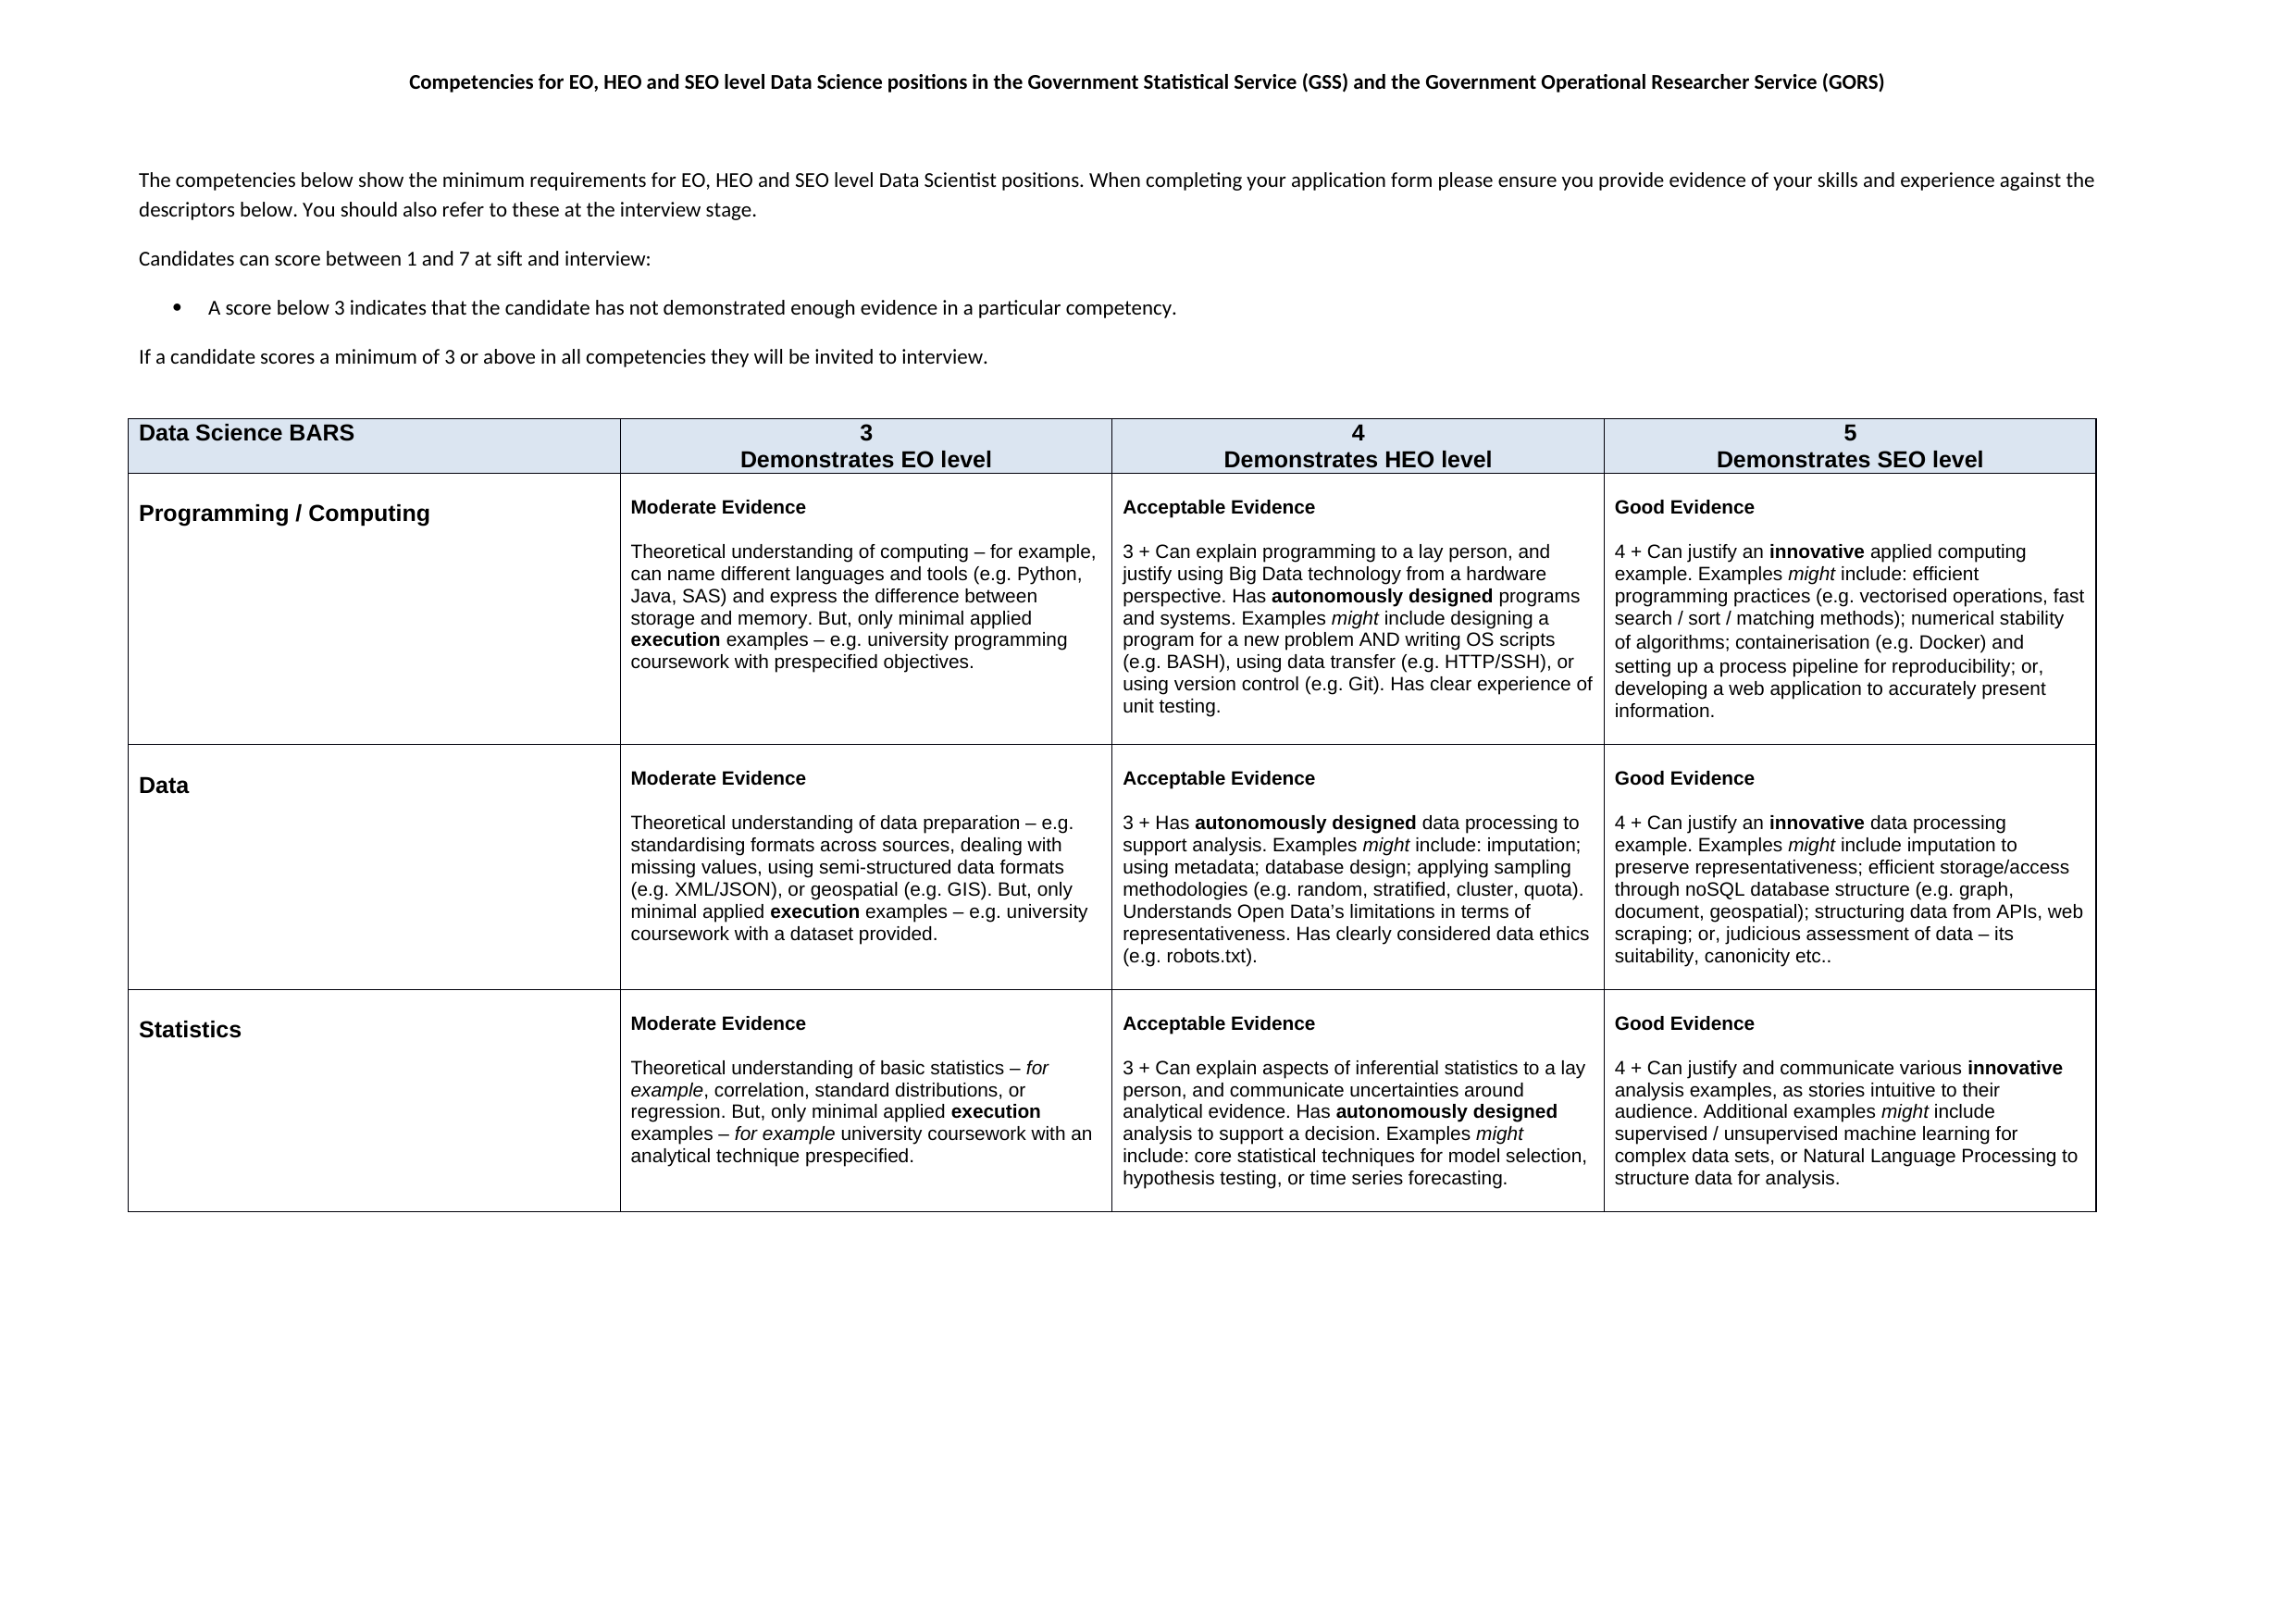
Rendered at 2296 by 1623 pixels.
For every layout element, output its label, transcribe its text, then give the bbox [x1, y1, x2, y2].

table_cell Acceptable Evidence 3 + Has autonomously designed data processing to support analysis. Examples might include: imputation; using metadata; database design; applying sampling methodologies (e.g. random, stratified, cluster, quota). Understands Open Data’s limitations in terms of representativeness. Has clearly considered data ethics (e.g. robots.txt). [1112, 745, 1604, 988]
table_cell Good Evidence 4 + Can justify an innovative data processing example. Examples might include imputation to preserve representativeness; efficient storage/access through noSQL database structure (e.g. graph, document, geospatial); structuring data from APIs, web scraping; or, judicious assessment of data – its suitability, canonicity etc.. [1605, 745, 2095, 988]
table_cell Acceptable Evidence 3 + Can explain aspects of inferential statistics to a lay person, and communicate uncertainties around analytical evidence. Has autonomously designed analysis to support a decision. Examples might include: core statistical techniques for model selection, hypothesis testing, or time series forecasting. [1112, 990, 1604, 1211]
table_cell Good Evidence 4 + Can justify an innovative applied computing example. Examples might include: efficient programming practices (e.g. vectorised operations, fast search / sort / matching methods); numerical stability of algorithms; containerisation (e.g. Docker) and setting up a process pipeline for reproducibility; or, developing a web application to accurately present information. [1605, 474, 2095, 744]
table_cell Moderate Evidence Theoretical understanding of data preparation – e.g. standardising formats across sources, dealing with missing values, using semi-structured data formats (e.g. XML/JSON), or geospatial (e.g. GIS). But, only minimal applied execution examples – e.g. university coursework with a dataset provided. [621, 745, 1111, 988]
table_header 3 Demonstrates EO level [621, 419, 1111, 473]
table_cell Programming / Computing [129, 474, 620, 744]
table_header Data Science BARS [129, 419, 620, 473]
table_cell Moderate Evidence Theoretical understanding of basic statistics – for example, correlation, standard distributions, or regression. But, only minimal applied execution examples – for example university coursework with an analytical technique prespecified. [621, 990, 1111, 1211]
table_cell Data [129, 745, 620, 988]
table_cell Acceptable Evidence 3 + Can explain programming to a lay person, and justify using Big Data technology from a hardware perspective. Has autonomously designed programs and systems. Examples might include designing a program for a new problem AND writing OS scripts (e.g. BASH), using data transfer (e.g. HTTP/SSH), or using version control (e.g. Git). Has clear experience of unit testing. [1112, 474, 1604, 744]
table_header 4 Demonstrates HEO level [1112, 419, 1604, 473]
table_header 5 Demonstrates SEO level [1605, 419, 2095, 473]
table_cell Good Evidence 4 + Can justify and communicate various innovative analysis examples, as stories intuitive to their audience. Additional examples might include supervised / unsupervised machine learning for complex data sets, or Natural Language Processing to structure data for analysis. [1605, 990, 2095, 1211]
table_cell Moderate Evidence Theoretical understanding of computing – for example, can name different languages and tools (e.g. Python, Java, SAS) and express the difference between storage and memory. But, only minimal applied execution examples – e.g. university programming coursework with prespecified objectives. [621, 474, 1111, 744]
table_cell Statistics [129, 990, 620, 1211]
